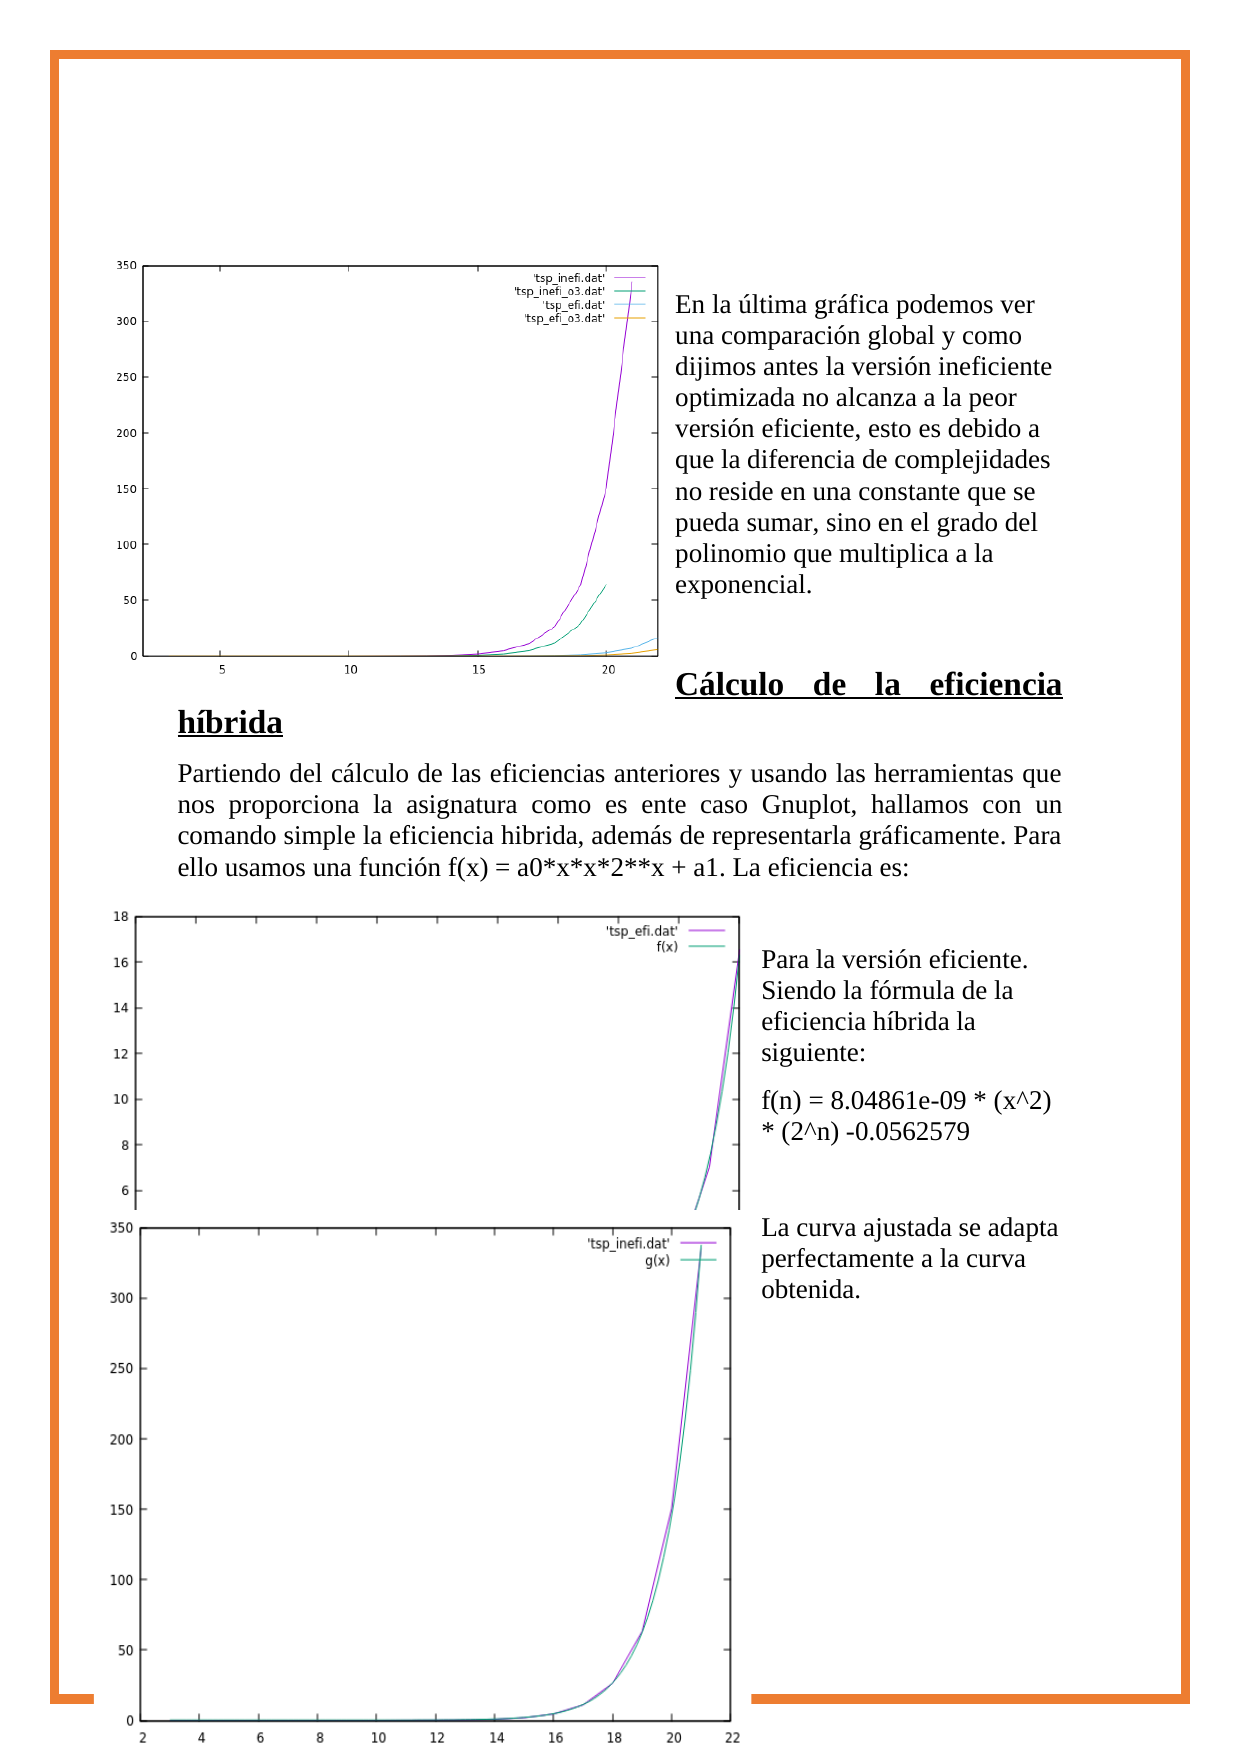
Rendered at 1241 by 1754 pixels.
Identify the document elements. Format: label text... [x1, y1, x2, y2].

text Partiendo del cálculo de las eficiencias anteriores y usando las herramientas que nos proporciona la asignatura como es ente caso Gnuplot, hallamos con un comando simple la eficiencia hibrida, además de representarla gráficamente. Para ello usamos una función f(x) = a0*x*x*2**x + a1. La eficiencia es: [177, 757, 1063, 882]
text La curva ajustada se adapta perfectamente a la curva obtenida. [761, 1211, 1063, 1304]
text En la última gráfica podemos ver una comparación global y como dijimos antes la versión ineficiente optimizada no alcanza a la peor versión eficiente, esto es debido a que la diferencia de complejidades no reside en una constante que se pueda sumar, sino en el grado del polinomio que multiplica a la exponencial. [675, 288, 1063, 599]
text Para la versión eficiente. Siendo la fórmula de la eficiencia híbrida la siguiente: [761, 943, 1063, 1068]
text f(n) = 8.04861e-09 * (x^2) * (2^n) -0.0562579 [761, 1084, 1063, 1147]
text Cálculo de la eficiencia híbrida [177, 664, 1063, 741]
